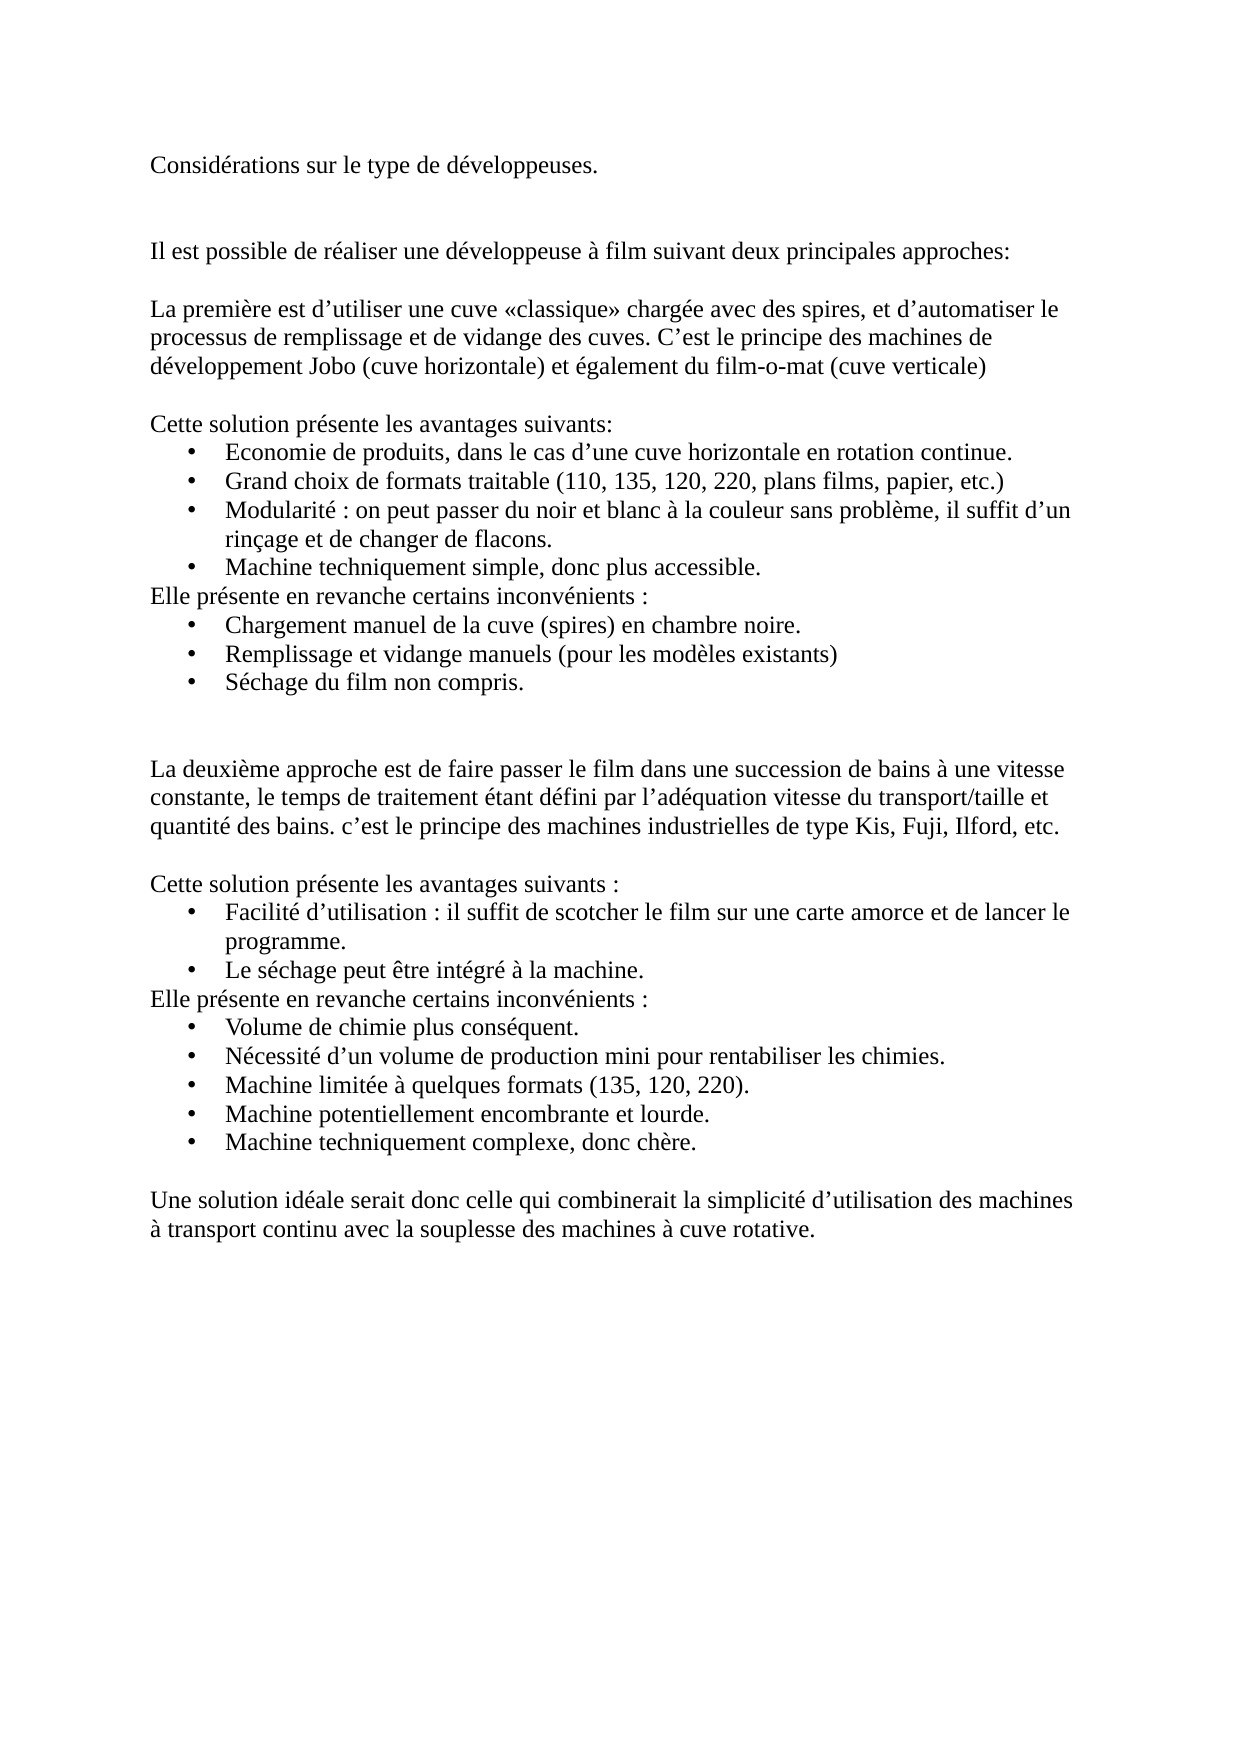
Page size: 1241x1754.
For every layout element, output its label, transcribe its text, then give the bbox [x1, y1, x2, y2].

list Machine potentiellement encombrante et lourde. [187, 1099, 1090, 1127]
text Il est possible de réaliser une développeuse à film suivant deux principales approches: [150, 179, 1090, 265]
list Remplissage et vidange manuels (pour les modèles existants) [187, 639, 1090, 667]
text Cette solution présente les avantages suivants : [150, 840, 1090, 897]
text La deuxième approche est de faire passer le film dans une succession de bains à une vitesse constante, le temps de traitement étant défini par l’adéquation vitesse du transport/taille et quantité des bains. c’est le principe des machines industrielles de type Kis, Fuji, Ilford, etc. [150, 754, 1090, 840]
text Elle présente en revanche certains inconvénients : [150, 581, 1090, 610]
text Considérations sur le type de développeuses. [150, 150, 1090, 179]
list Facilité d’utilisation : il suffit de scotcher le film sur une carte amorce et de lancer le programme. [187, 897, 1090, 955]
text La première est d’utiliser une cuve «classique» chargée avec des spires, et d’automatiser le processus de remplissage et de vidange des cuves. C’est le principe des machines de développement Jobo (cuve horizontale) et également du film-o-mat (cuve verticale) [150, 294, 1090, 380]
list Machine limitée à quelques formats (135, 120, 220). [187, 1070, 1090, 1099]
list Nécessité d’un volume de production mini pour rentabiliser les chimies. [187, 1041, 1090, 1070]
text Une solution idéale serait donc celle qui combinerait la simplicité d’utilisation des machines à transport continu avec la souplesse des machines à cuve rotative. [150, 1185, 1090, 1242]
text Elle présente en revanche certains inconvénients : [150, 984, 1090, 1012]
list Grand choix de formats traitable (110, 135, 120, 220, plans films, papier, etc.) [187, 466, 1090, 495]
text Cette solution présente les avantages suivants: [150, 409, 1090, 437]
list Volume de chimie plus conséquent. [187, 1012, 1090, 1041]
list Machine techniquement simple, donc plus accessible. [187, 552, 1090, 581]
list Le séchage peut être intégré à la machine. [187, 955, 1090, 984]
list Economie de produits, dans le cas d’une cuve horizontale en rotation continue. [187, 437, 1090, 466]
list Machine techniquement complexe, donc chère. [187, 1127, 1090, 1156]
list Chargement manuel de la cuve (spires) en chambre noire. [187, 610, 1090, 639]
list Modularité : on peut passer du noir et blanc à la couleur sans problème, il suffit d’un rinçage et de changer de flacons. [187, 495, 1090, 552]
list Séchage du film non compris. [187, 667, 1090, 696]
